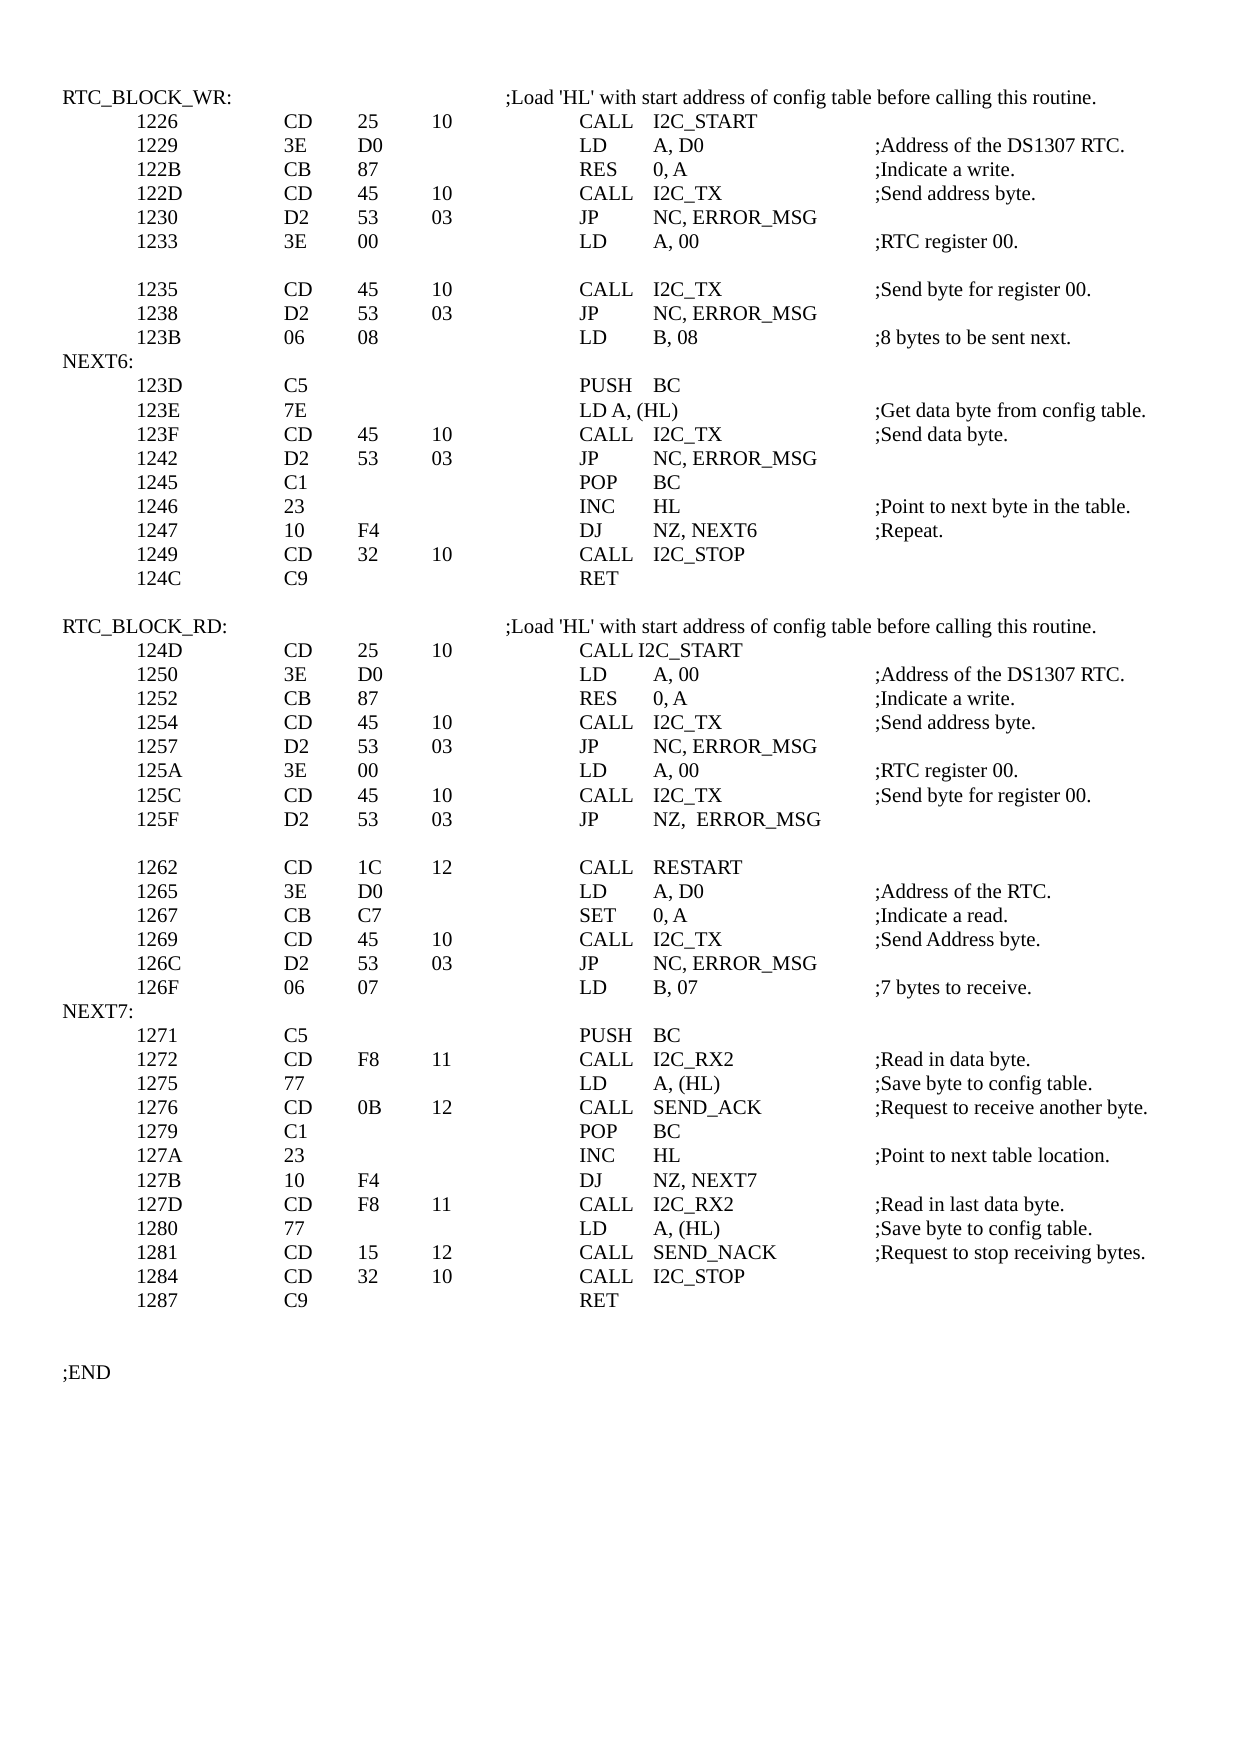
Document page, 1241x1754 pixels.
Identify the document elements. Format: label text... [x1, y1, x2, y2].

text 1284 CD 32 10 CALL I2C_STOP [62, 1264, 1174, 1288]
text 1226 CD 25 10 CALL I2C_START [62, 109, 1174, 133]
text 1230 D2 53 03 JP NC, ERROR_MSG [62, 205, 1174, 229]
text 1250 3E D0 LD A, 00 ;Address of the DS1307 RTC. [62, 662, 1174, 686]
text 1276 CD 0B 12 CALL SEND_ACK ;Request to receive another byte. [62, 1095, 1174, 1119]
text NEXT7: [62, 999, 1174, 1023]
text 1242 D2 53 03 JP NC, ERROR_MSG [62, 446, 1174, 470]
text 125F D2 53 03 JP NZ, ERROR_MSG [62, 807, 1174, 831]
text 1238 D2 53 03 JP NC, ERROR_MSG [62, 301, 1174, 325]
text 123F CD 45 10 CALL I2C_TX ;Send data byte. [62, 422, 1174, 446]
text 125C CD 45 10 CALL I2C_TX ;Send byte for register 00. [62, 782, 1174, 807]
text 124C C9 RET [62, 566, 1174, 590]
text 125A 3E 00 LD A, 00 ;RTC register 00. [62, 758, 1174, 782]
text 126C D2 53 03 JP NC, ERROR_MSG [62, 951, 1174, 975]
text RTC_BLOCK_RD: ;Load 'HL' with start address of config table before calling this routine. [62, 614, 1174, 638]
text 127D CD F8 11 CALL I2C_RX2 ;Read in last data byte. [62, 1192, 1174, 1216]
text 122D CD 45 10 CALL I2C_TX ;Send address byte. [62, 181, 1174, 205]
text 122B CB 87 RES 0, A ;Indicate a write. [62, 157, 1174, 181]
text 123E 7E LD A, (HL) ;Get data byte from config table. [62, 397, 1174, 422]
text 1279 C1 POP BC [62, 1119, 1174, 1143]
text 1271 C5 PUSH BC [62, 1023, 1174, 1047]
text 1281 CD 15 12 CALL SEND_NACK ;Request to stop receiving bytes. [62, 1240, 1174, 1264]
text 123B 06 08 LD B, 08 ;8 bytes to be sent next. [62, 325, 1174, 349]
text 1257 D2 53 03 JP NC, ERROR_MSG [62, 734, 1174, 758]
text 123D C5 PUSH BC [62, 373, 1174, 397]
text RTC_BLOCK_WR: ;Load 'HL' with start address of config table before calling this routine. [62, 85, 1174, 109]
text 1233 3E 00 LD A, 00 ;RTC register 00. [62, 229, 1174, 253]
text NEXT6: [62, 349, 1174, 373]
text 126F 06 07 LD B, 07 ;7 bytes to receive. [62, 975, 1174, 999]
text 1249 CD 32 10 CALL I2C_STOP [62, 542, 1174, 566]
text 1275 77 LD A, (HL) ;Save byte to config table. [62, 1071, 1174, 1095]
text 1262 CD 1C 12 CALL RESTART [62, 855, 1174, 879]
text 1287 C9 RET [62, 1288, 1174, 1312]
text 1269 CD 45 10 CALL I2C_TX ;Send Address byte. [62, 927, 1174, 951]
text 127A 23 INC HL ;Point to next table location. [62, 1143, 1174, 1167]
text 127B 10 F4 DJ NZ, NEXT7 [62, 1167, 1174, 1192]
text 1267 CB C7 SET 0, A ;Indicate a read. [62, 903, 1174, 927]
text 1235 CD 45 10 CALL I2C_TX ;Send byte for register 00. [62, 277, 1174, 301]
text 1229 3E D0 LD A, D0 ;Address of the DS1307 RTC. [62, 133, 1174, 157]
text 1245 C1 POP BC [62, 470, 1174, 494]
text 1252 CB 87 RES 0, A ;Indicate a write. [62, 686, 1174, 710]
text 1246 23 INC HL ;Point to next byte in the table. [62, 494, 1174, 518]
text 1280 77 LD A, (HL) ;Save byte to config table. [62, 1216, 1174, 1240]
text ;END [62, 1360, 1174, 1384]
text 1265 3E D0 LD A, D0 ;Address of the RTC. [62, 879, 1174, 903]
text 124D CD 25 10 CALL I2C_START [62, 638, 1174, 662]
text 1247 10 F4 DJ NZ, NEXT6 ;Repeat. [62, 518, 1174, 542]
text 1272 CD F8 11 CALL I2C_RX2 ;Read in data byte. [62, 1047, 1174, 1071]
text 1254 CD 45 10 CALL I2C_TX ;Send address byte. [62, 710, 1174, 734]
